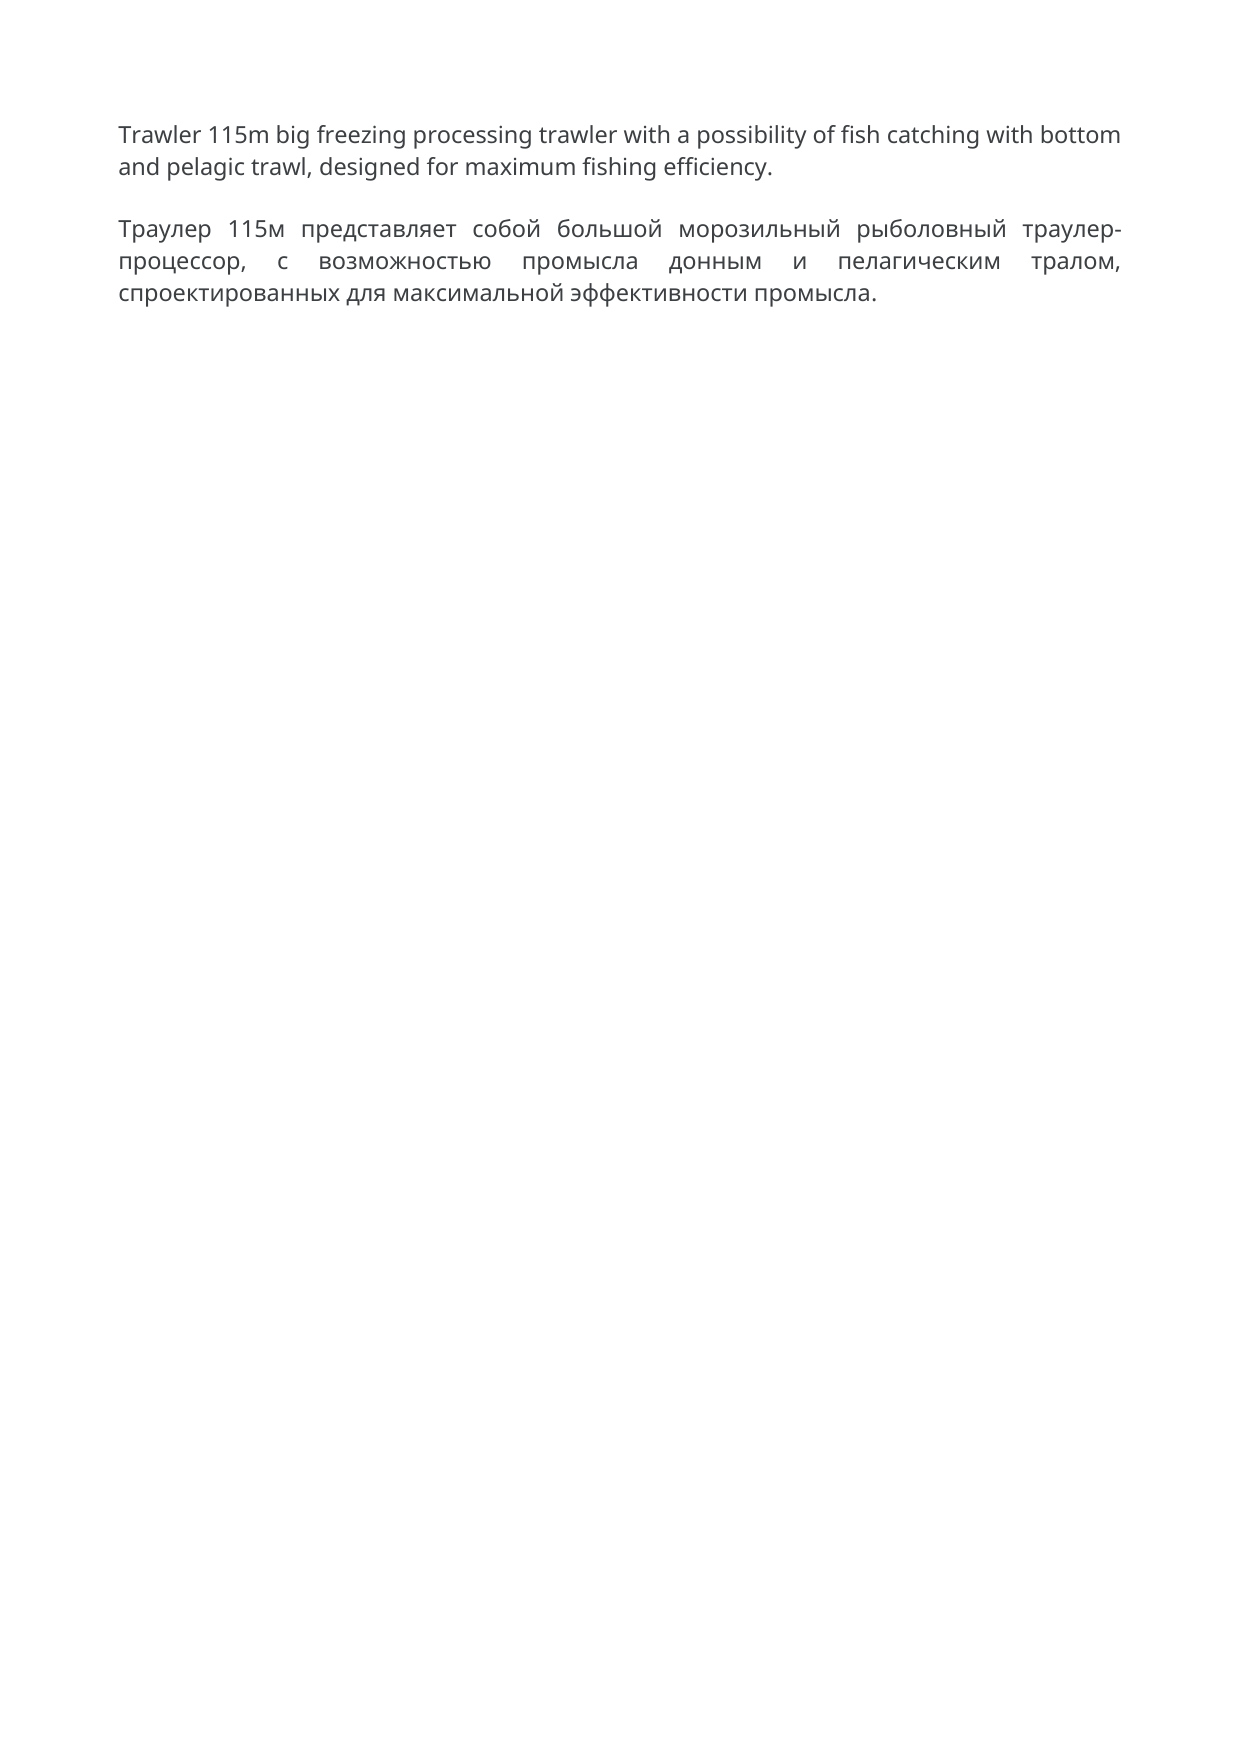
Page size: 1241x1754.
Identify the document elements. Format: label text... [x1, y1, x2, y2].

text Траулер 115м представляет собой большой морозильный рыболовный траулер-процессор, с возможностью промысла донным и пелагическим тралом, спроектированных для максимальной эффективности промысла. [118, 213, 1122, 308]
text Trawler 115m big freezing processing trawler with a possibility of fish catching with bottom and pelagic trawl, designed for maximum fishing efficiency. [118, 118, 1122, 182]
